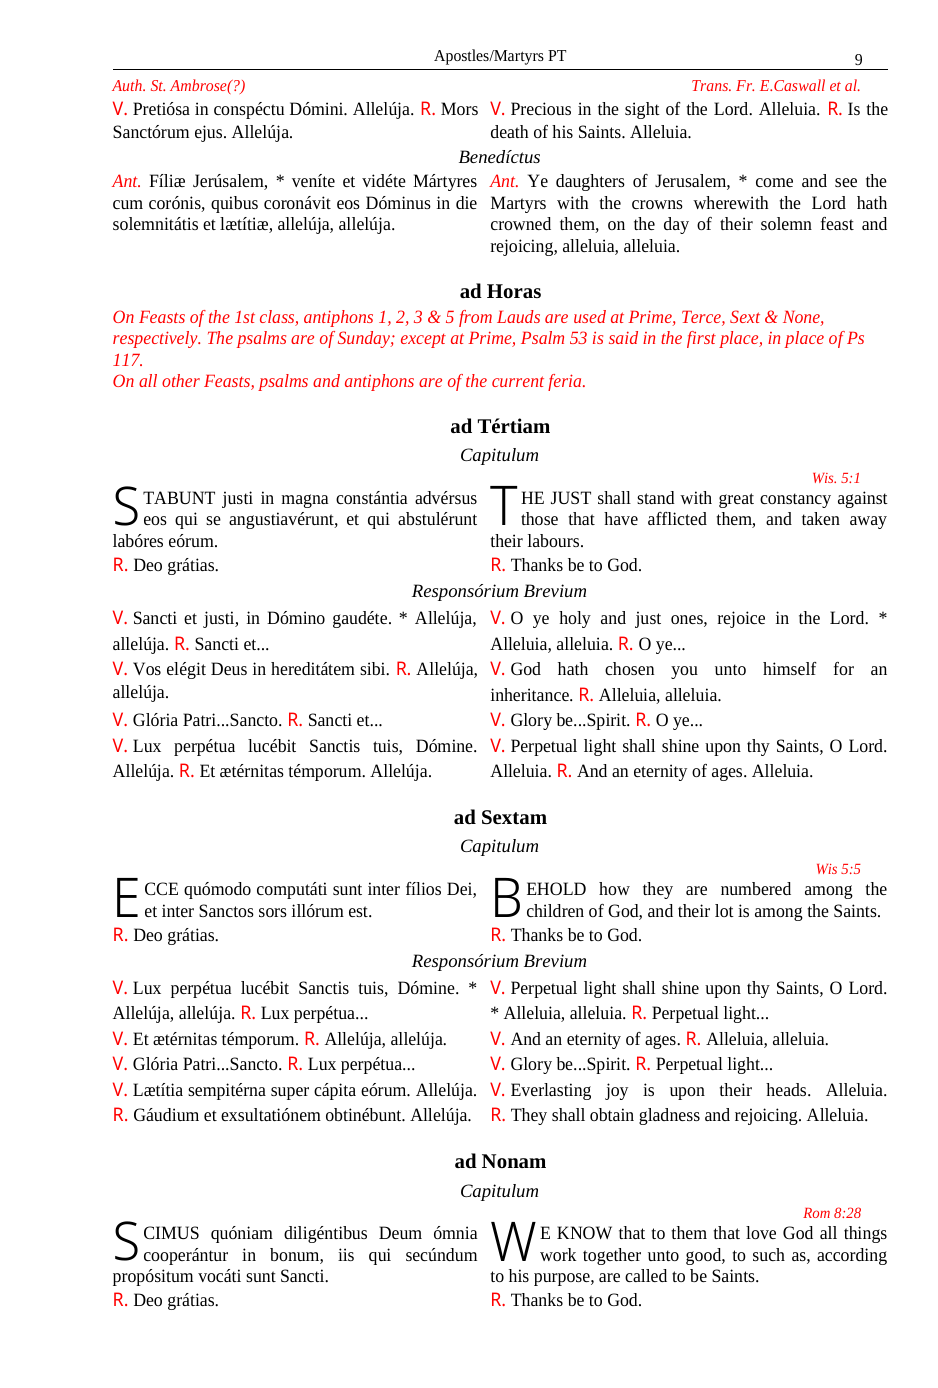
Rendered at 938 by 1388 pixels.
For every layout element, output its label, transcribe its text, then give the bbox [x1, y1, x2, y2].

text ad Horas [112, 278, 888, 303]
table_cell V. And an eternity of ages. R. Alleluia, alleluia. [484, 1025, 888, 1051]
text Wis. 5:1 [112, 469, 888, 487]
text Auth. St. Ambrose(?) Trans. Fr. E.Caswall et al. [112, 76, 888, 95]
text Rom 8:28 [112, 1204, 888, 1222]
text On all other Feasts, psalms and antiphons are of the current feria. [112, 370, 888, 392]
table_cell V. Glória Patri...Sancto. R. Sancti et... [113, 707, 484, 732]
text Capitulum [112, 835, 888, 857]
table_header WE KNOW that to them that love God all things work together unto good, to such as, according to his purpose, are called to be Saints. R. Thanks be to God. [484, 1222, 888, 1312]
table_header V. Precious in the sight of the Lord. Alleluia. R. Is the death of his Saints. Alleluia. [484, 95, 888, 142]
table_header BEHOLD how they are numbered among the children of God, and their lot is among the Saints. R. Thanks be to God. [484, 878, 888, 947]
table_cell V. God hath chosen you unto himself for an inheritance. R. Alleluia, alleluia. [484, 656, 888, 707]
table_header V. Lux perpétua lucébit Sanctis tuis, Dómine. Allelúja. R. Et ætérnitas témporum. Allelúja. [113, 732, 484, 783]
text On Feasts of the 1st class, antiphons 1, 2, 3 & 5 from Lauds are used at Prime, Terce, Sext & None, respectively. The psalms are of Sunday; except at Prime, Psalm 53 is said in the first place, in place of Ps 117. [112, 306, 888, 370]
table_cell V. Vos elégit Deus in hereditátem sibi. R. Allelúja, allelúja. [113, 656, 484, 707]
table_header Ant. Fíliæ Jerúsalem, * veníte et vidéte Mártyres cum corónis, quibus coronávit eos Dóminus in die solemnitátis et lætítiæ, allelúja, allelúja. [113, 170, 484, 256]
table_cell V. Glória Patri...Sancto. R. Lux perpétua... [113, 1051, 484, 1076]
text ad Tértiam [112, 414, 888, 438]
table_header V. Lætítia sempitérna super cápita eórum. Allelúja. R. Gáudium et exsultatiónem obtinébunt. Allelúja. [113, 1076, 484, 1127]
table_header V. O ye holy and just ones, rejoice in the Lord. * Alleluia, alleluia. R. O ye... [484, 605, 888, 656]
text Capitulum [112, 444, 888, 466]
table_header THE JUST shall stand with great constancy against those that have afflicted them, and taken away their labours. R. Thanks be to God. [484, 487, 888, 577]
text ad Sextam [112, 805, 888, 829]
table_header Ant. Ye daughters of Jerusalem, * come and see the Martyrs with the crowns wherewith the Lord hath crowned them, on the day of their solemn feast and rejoicing, alleluia, alleluia. [484, 170, 888, 256]
table_header ECCE quómodo computáti sunt inter fílios Dei, et inter Sanctos sors illórum est. R. Deo grátias. [113, 878, 484, 947]
table_header V. Sancti et justi, in Dómino gaudéte. * Allelúja, allelúja. R. Sancti et... [113, 605, 484, 656]
text ad Nonam [112, 1149, 888, 1173]
text Capitulum [112, 1179, 888, 1201]
table_header SCIMUS quóniam diligéntibus Deum ómnia cooperántur in bonum, iis qui secúndum propósitum vocáti sunt Sancti. R. Deo grátias. [113, 1222, 484, 1312]
table_cell V. Et ætérnitas témporum. R. Allelúja, allelúja. [113, 1025, 484, 1051]
table_cell V. Glory be...Spirit. R. O ye... [484, 707, 888, 732]
table_header V. Perpetual light shall shine upon thy Saints, O Lord. Alleluia. R. And an eternity of ages. Alleluia. [484, 732, 888, 783]
text Benedíctus [112, 146, 888, 167]
text Wis 5:5 [112, 860, 888, 878]
table_header V. Lux perpétua lucébit Sanctis tuis, Dómine. * Allelúja, allelúja. R. Lux perpétua... [113, 974, 484, 1025]
table_header V. Perpetual light shall shine upon thy Saints, O Lord. * Alleluia, alleluia. R. Perpetual light... [484, 974, 888, 1025]
table_header STABUNT justi in magna constántia advérsus eos qui se angustiavérunt, et qui abstulérunt labóres eórum. R. Deo grátias. [113, 487, 484, 577]
text Responsórium Brevium [112, 580, 888, 601]
table_header V. Everlasting joy is upon their heads. Alleluia. R. They shall obtain gladness and rejoicing. Alleluia. [484, 1076, 888, 1127]
table_cell V. Glory be...Spirit. R. Perpetual light... [484, 1051, 888, 1076]
text Responsórium Brevium [112, 949, 888, 971]
table_header V. Pretiósa in conspéctu Dómini. Allelúja. R. Mors Sanctórum ejus. Allelúja. [113, 95, 484, 142]
